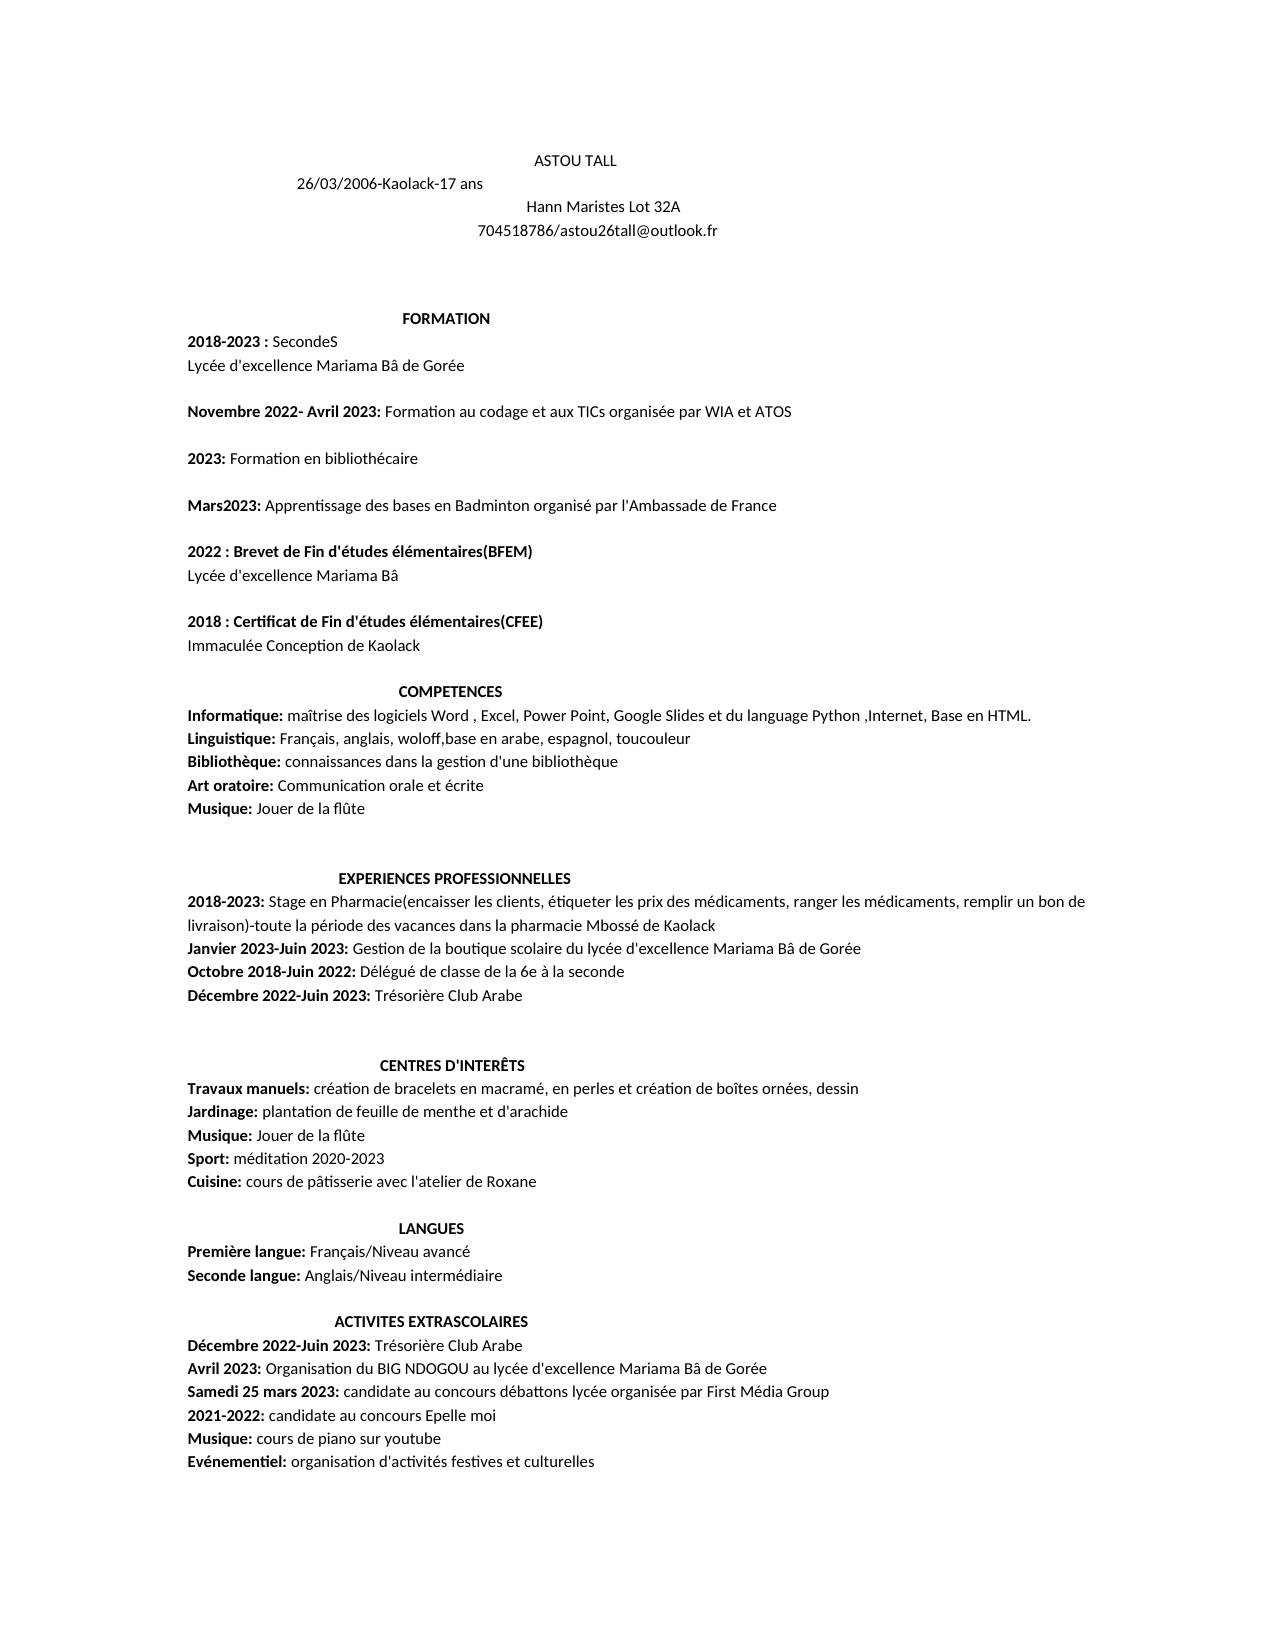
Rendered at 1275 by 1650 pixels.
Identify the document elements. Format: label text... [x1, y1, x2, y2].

text ASTOU TALL 26/03/2006-Kaolack-17 ans Hann Maristes Lot 32A 704518786/astou26tall@outlook.fr [187, 150, 1087, 240]
text Evénementiel: organisation d'activités festives et culturelles [187, 1452, 1087, 1472]
text Samedi 25 mars 2023: candidate au concours débattons lycée organisée par First Média Group [187, 1382, 1087, 1402]
text Mars2023: Apprentissage des bases en Badminton organisé par l'Ambassade de France [187, 495, 1087, 515]
text Décembre 2022-Juin 2023: Trésorière Club Arabe [187, 985, 1087, 1005]
text ACTIVITES EXTRASCOLAIRES [187, 1312, 1087, 1332]
text 2018-2023: Stage en Pharmacie(encaisser les clients, étiqueter les prix des médicaments, ranger les médicaments, remplir un bon de livraison)-toute la période des vacances dans la pharmacie Mbossé de Kaolack [187, 892, 1087, 935]
text Musique: cours de piano sur youtube [187, 1428, 1087, 1449]
text Art oratoire: Communication orale et écrite [187, 775, 1087, 795]
text Cuisine: cours de pâtisserie avec l'atelier de Roxane [187, 1172, 1087, 1192]
text Musique: Jouer de la flûte [187, 1125, 1087, 1145]
text 2023: Formation en bibliothécaire [187, 448, 1087, 469]
text Première langue: Français/Niveau avancé [187, 1242, 1087, 1262]
text CENTRES D'INTERÊTS [187, 1055, 1087, 1075]
text Décembre 2022-Juin 2023: Trésorière Club Arabe [187, 1335, 1087, 1355]
text Immaculée Conception de Kaolack [187, 635, 1087, 655]
text Novembre 2022- Avril 2023: Formation au codage et aux TICs organisée par WIA et ATOS [187, 402, 1087, 422]
text Jardinage: plantation de feuille de menthe et d'arachide [187, 1102, 1087, 1122]
text COMPETENCES [187, 682, 1087, 702]
text Seconde langue: Anglais/Niveau intermédiaire [187, 1265, 1087, 1285]
text Linguistique: Français, anglais, woloff,base en arabe, espagnol, toucouleur [187, 728, 1087, 749]
text 2018 : Certificat de Fin d'études élémentaires(CFEE) [187, 588, 1087, 632]
text FORMATION 2018-2023 : SecondeS [187, 308, 1087, 352]
text Travaux manuels: création de bracelets en macramé, en perles et création de boîtes ornées, dessin [187, 1078, 1087, 1099]
text Musique: Jouer de la flûte [187, 798, 1087, 819]
text Lycée d'excellence Mariama Bâ de Gorée [187, 355, 1087, 375]
text Janvier 2023-Juin 2023: Gestion de la boutique scolaire du lycée d'excellence Mariama Bâ de Gorée [187, 938, 1087, 959]
text 2021-2022: candidate au concours Epelle moi [187, 1405, 1087, 1425]
text Informatique: maîtrise des logiciels Word , Excel, Power Point, Google Slides et du language Python ,Internet, Base en HTML. [187, 705, 1087, 725]
text Avril 2023: Organisation du BIG NDOGOU au lycée d'excellence Mariama Bâ de Gorée [187, 1358, 1087, 1379]
text Octobre 2018-Juin 2022: Délégué de classe de la 6e à la seconde [187, 962, 1087, 982]
text 2022 : Brevet de Fin d'études élémentaires(BFEM) [187, 518, 1087, 562]
text LANGUES [187, 1218, 1087, 1239]
text Lycée d'excellence Mariama Bâ [187, 565, 1087, 585]
text Sport: méditation 2020-2023 [187, 1148, 1087, 1169]
text Bibliothèque: connaissances dans la gestion d'une bibliothèque [187, 752, 1087, 772]
text EXPERIENCES PROFESSIONNELLES [187, 868, 1087, 889]
